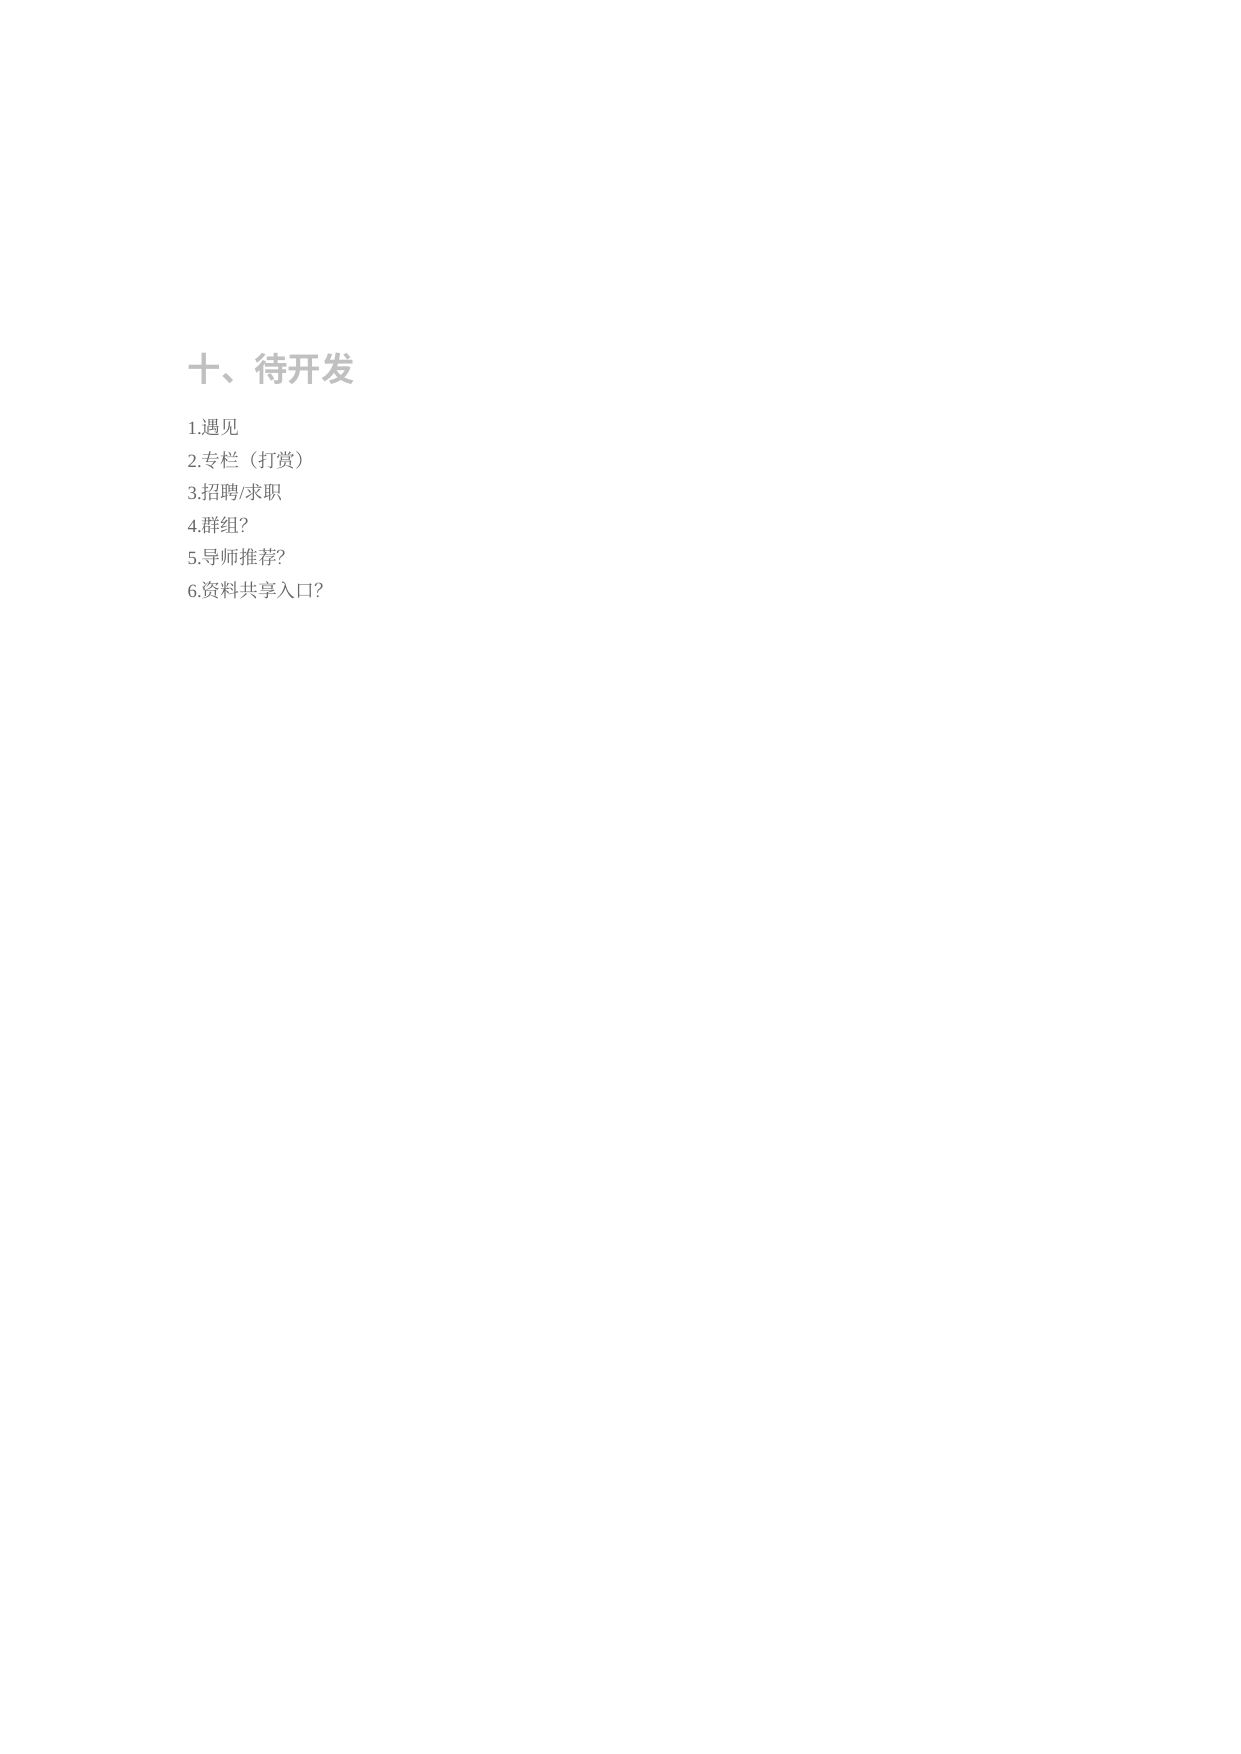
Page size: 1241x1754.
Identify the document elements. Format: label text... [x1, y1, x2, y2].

text 3.招聘/求职 [187, 477, 1053, 509]
text 1.遇见 [187, 412, 1053, 444]
text 4.群组？ [187, 509, 1053, 542]
subtitle 十、待开发 [187, 334, 1053, 399]
text 2.专栏（打赏） [187, 444, 1053, 477]
text 6.资料共享入口？ [187, 574, 1053, 607]
text 5.导师推荐？ [187, 542, 1053, 574]
